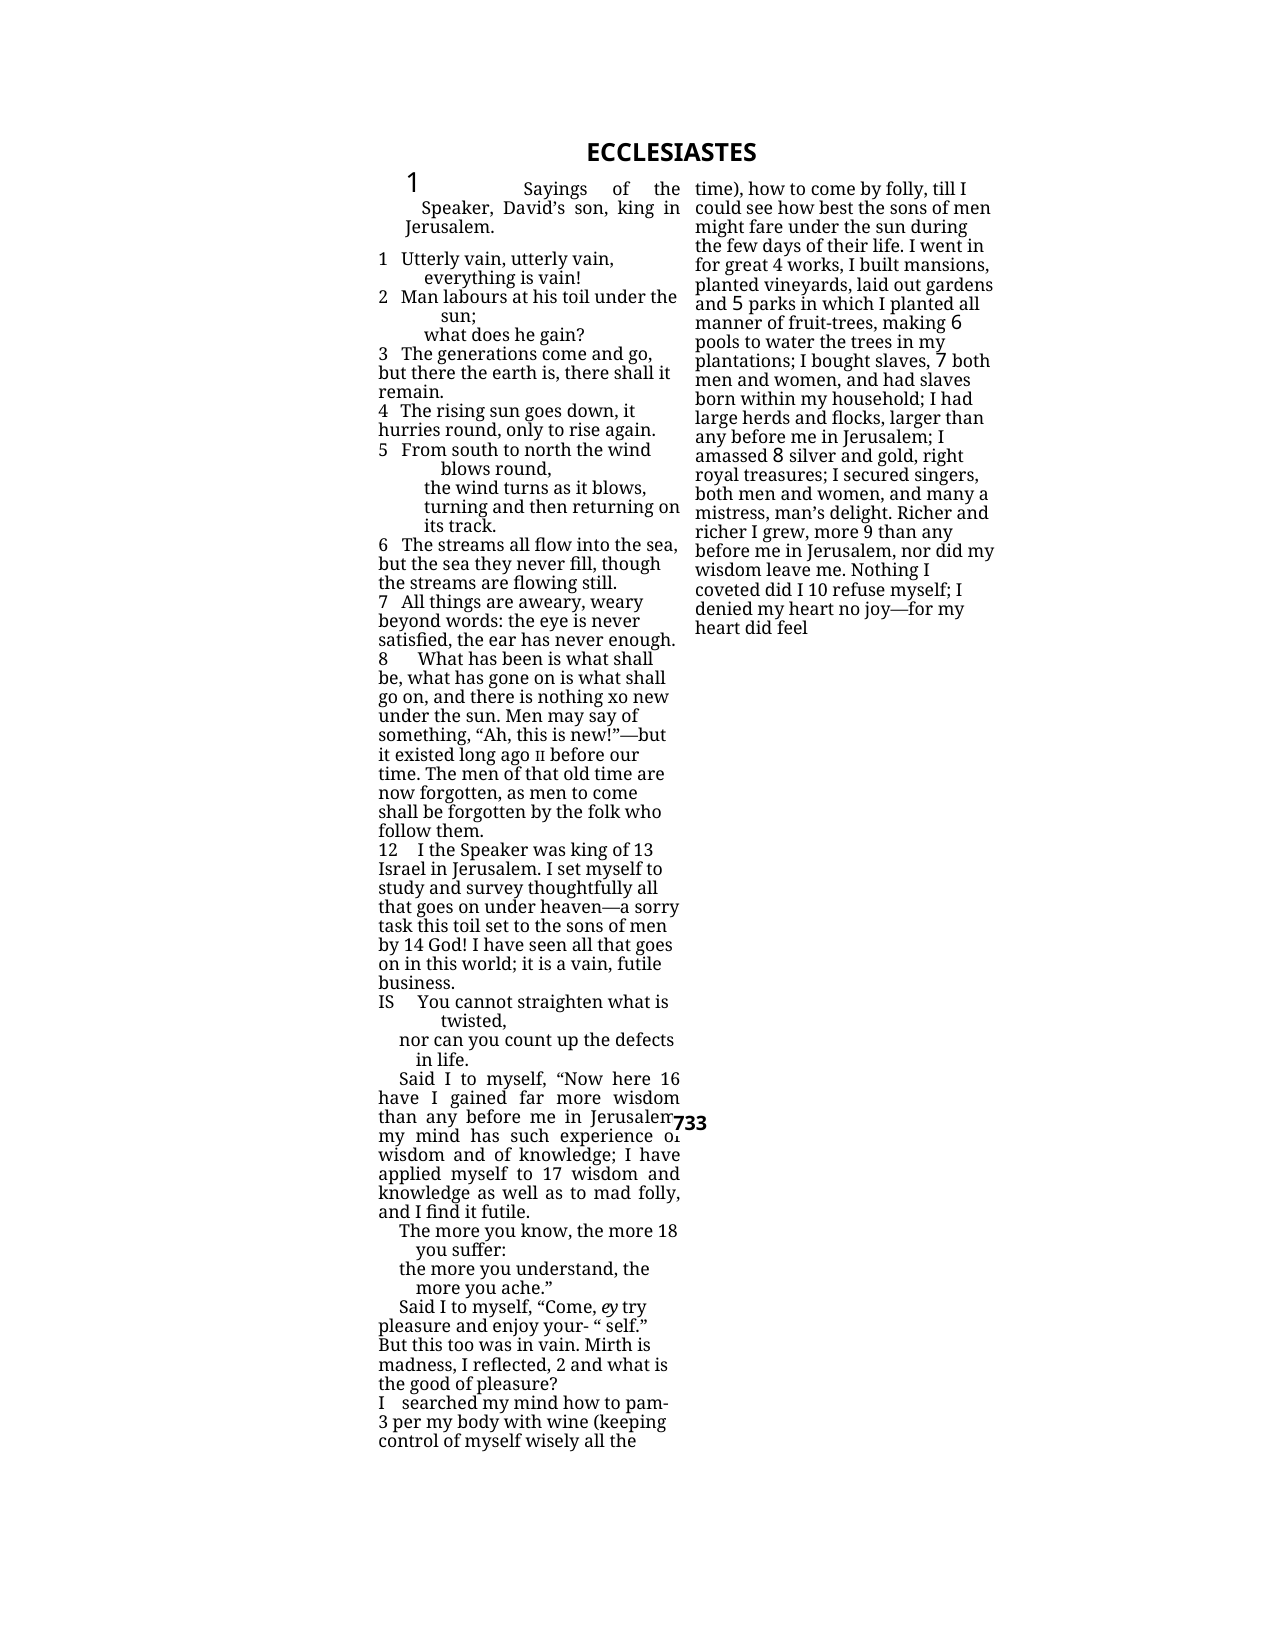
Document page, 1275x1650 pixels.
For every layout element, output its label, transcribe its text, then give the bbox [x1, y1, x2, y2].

text IS You cannot straighten what is twisted, [378, 993, 681, 1032]
text the wind turns as it blows, turning and then returning on its track. [424, 479, 681, 536]
list searched my mind how to pam- 3 per my body with wine (keep­ing control of myself wisely all the [378, 1394, 681, 1451]
list All things are aweary, weary beyond words: the eye is never satisfied, the ear has never enough. [378, 593, 681, 650]
list The generations come and go, but there the earth is, there shall it remain. [378, 345, 681, 403]
text the more you understand, the more you ache.” [399, 1260, 681, 1298]
list From south to north the wind blows round, [378, 441, 681, 479]
text The more you know, the more 18 you suffer: [399, 1222, 681, 1260]
text 1 Sayings of the Speaker, Da­vid’s son, king in Jerusalem. [405, 180, 681, 238]
text nor can you count up the de­fects in life. [399, 1032, 681, 1070]
list I the Speaker was king of 13 Israel in Jerusalem. I set my­self to study and survey thoughtfully all that goes on under heaven—a sorry task this toil set to the sons of men by 14 God! I have seen all that goes on in this world; it is a vain, futile business. [378, 841, 681, 993]
list time), how to come by folly, till I could see how best the sons of men might fare under the sun during the few days of their life. I went in for great 4 works, I built mansions, planted vineyards, laid out gardens and 5 parks in which I planted all manner of fruit-trees, making 6 pools to water the trees in my plantations; I bought slaves, 7 both men and women, and had slaves born within my house­hold; I had large herds and flocks, larger than any before me in Jerusalem; I amassed 8 silver and gold, right royal treasures; I secured singers, both men and women, and many a mistress, man’s delight. Richer and richer I grew, more 9 than any before me in Jerusa­lem, nor did my wisdom leave me. Nothing I coveted did I 10 refuse myself; I denied my heart no joy—for my heart did feel [695, 180, 997, 638]
list Man labours at his toil under the sun; [378, 288, 681, 326]
text Said I to myself, “Come, ey try pleasure and enjoy your- “ self.” But this too was in vain. Mirth is madness, I reflected, 2 and what is the good of pleasure? [378, 1298, 681, 1394]
text what does he gain? [424, 326, 681, 345]
list Utterly vain, utterly vain, everything is vain! [378, 250, 681, 288]
list The streams all flow into the sea, but the sea they never fill, though the streams are flow­ing still. [378, 536, 681, 593]
list The rising sun goes down, it hurries round, only to rise again. [378, 403, 681, 441]
text Said I to myself, “Now here 16 have I gained far more wisdom than any before me in Jerusa­lem, my mind has such experi­ence of wisdom and of knowl­edge; I have applied myself to 17 wisdom and knowledge as well as to mad folly, and I find it futile. [378, 1070, 681, 1222]
list What has been is what shall be, what has gone on is what shall go on, and there is nothing xo new under the sun. Men may say of something, “Ah, this is new!”—but it existed long ago ii before our time. The men of that old time are now forgotten, as men to come shall be forgot­ten by the folk who follow them. [378, 650, 681, 841]
